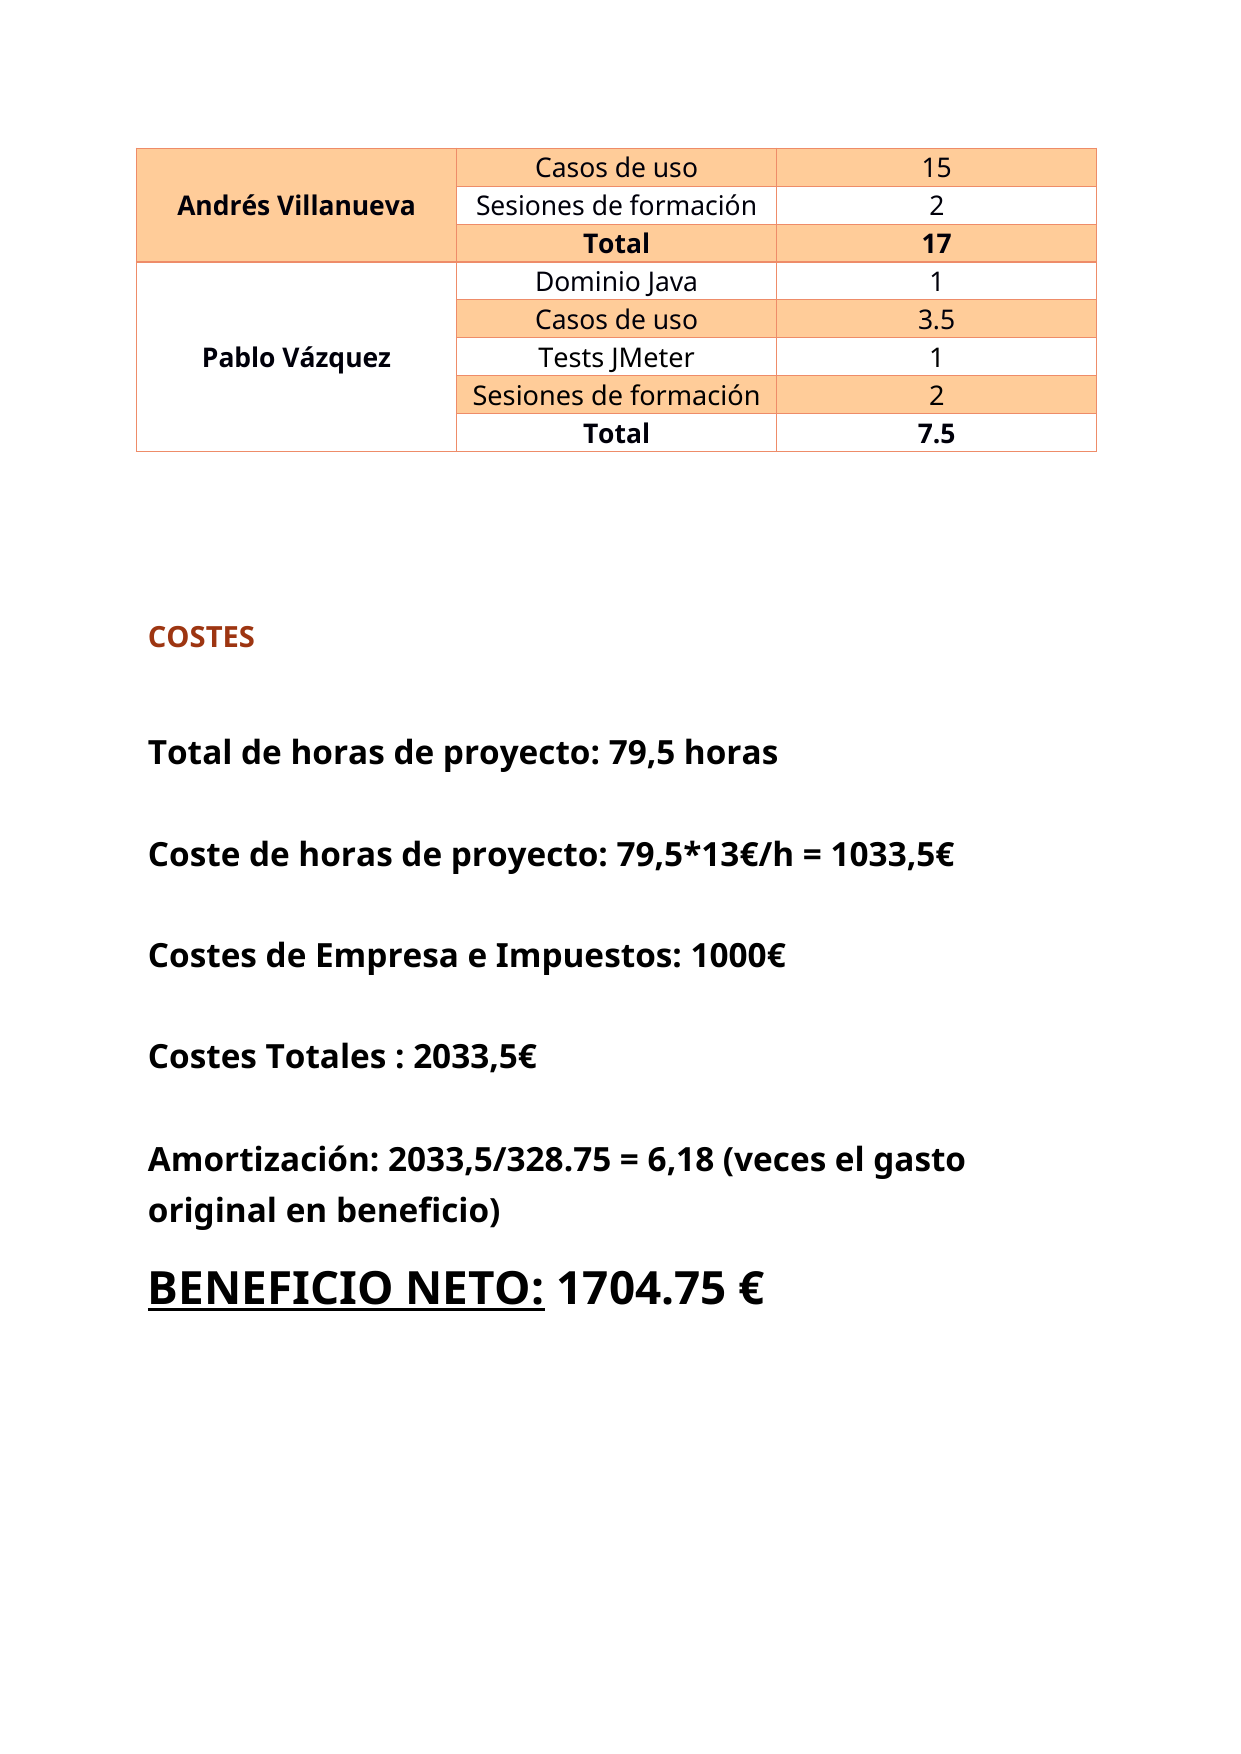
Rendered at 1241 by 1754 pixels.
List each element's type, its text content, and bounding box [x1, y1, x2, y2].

table_cell Sesiones de formación [457, 187, 776, 223]
text Total de horas de proyecto: 79,5 horas [148, 729, 1092, 774]
text COSTES [148, 616, 1092, 656]
table_cell Dominio Java [457, 263, 776, 299]
table_cell 17 [777, 225, 1096, 261]
text Costes de Empresa e Impuestos: 1000€ [148, 931, 1092, 977]
text Amortización: 2033,5/328.75 = 6,18 (veces el gasto original en beneficio) [148, 1136, 1092, 1233]
table_cell Pablo Vázquez [137, 263, 456, 451]
text Coste de horas de proyecto: 79,5*13€/h = 1033,5€ [148, 830, 1092, 876]
table_cell 3.5 [777, 300, 1096, 337]
table_cell 2 [777, 187, 1096, 223]
table_cell 1 [777, 338, 1096, 375]
table_cell Casos de uso [457, 149, 776, 186]
text Costes Totales : 2033,5€ [148, 1032, 1092, 1078]
table_cell Total [457, 414, 776, 451]
table_cell 15 [777, 149, 1096, 186]
table_cell 7.5 [777, 414, 1096, 451]
text BENEFICIO NETO: 1704.75 € [148, 1255, 1092, 1318]
table_cell Tests JMeter [457, 338, 776, 375]
table_cell 1 [777, 263, 1096, 299]
table_cell Andrés Villanueva [137, 149, 456, 261]
table_cell Total [457, 225, 776, 261]
table_cell Sesiones de formación [457, 376, 776, 413]
table_cell Casos de uso [457, 300, 776, 337]
table_cell 2 [777, 376, 1096, 413]
